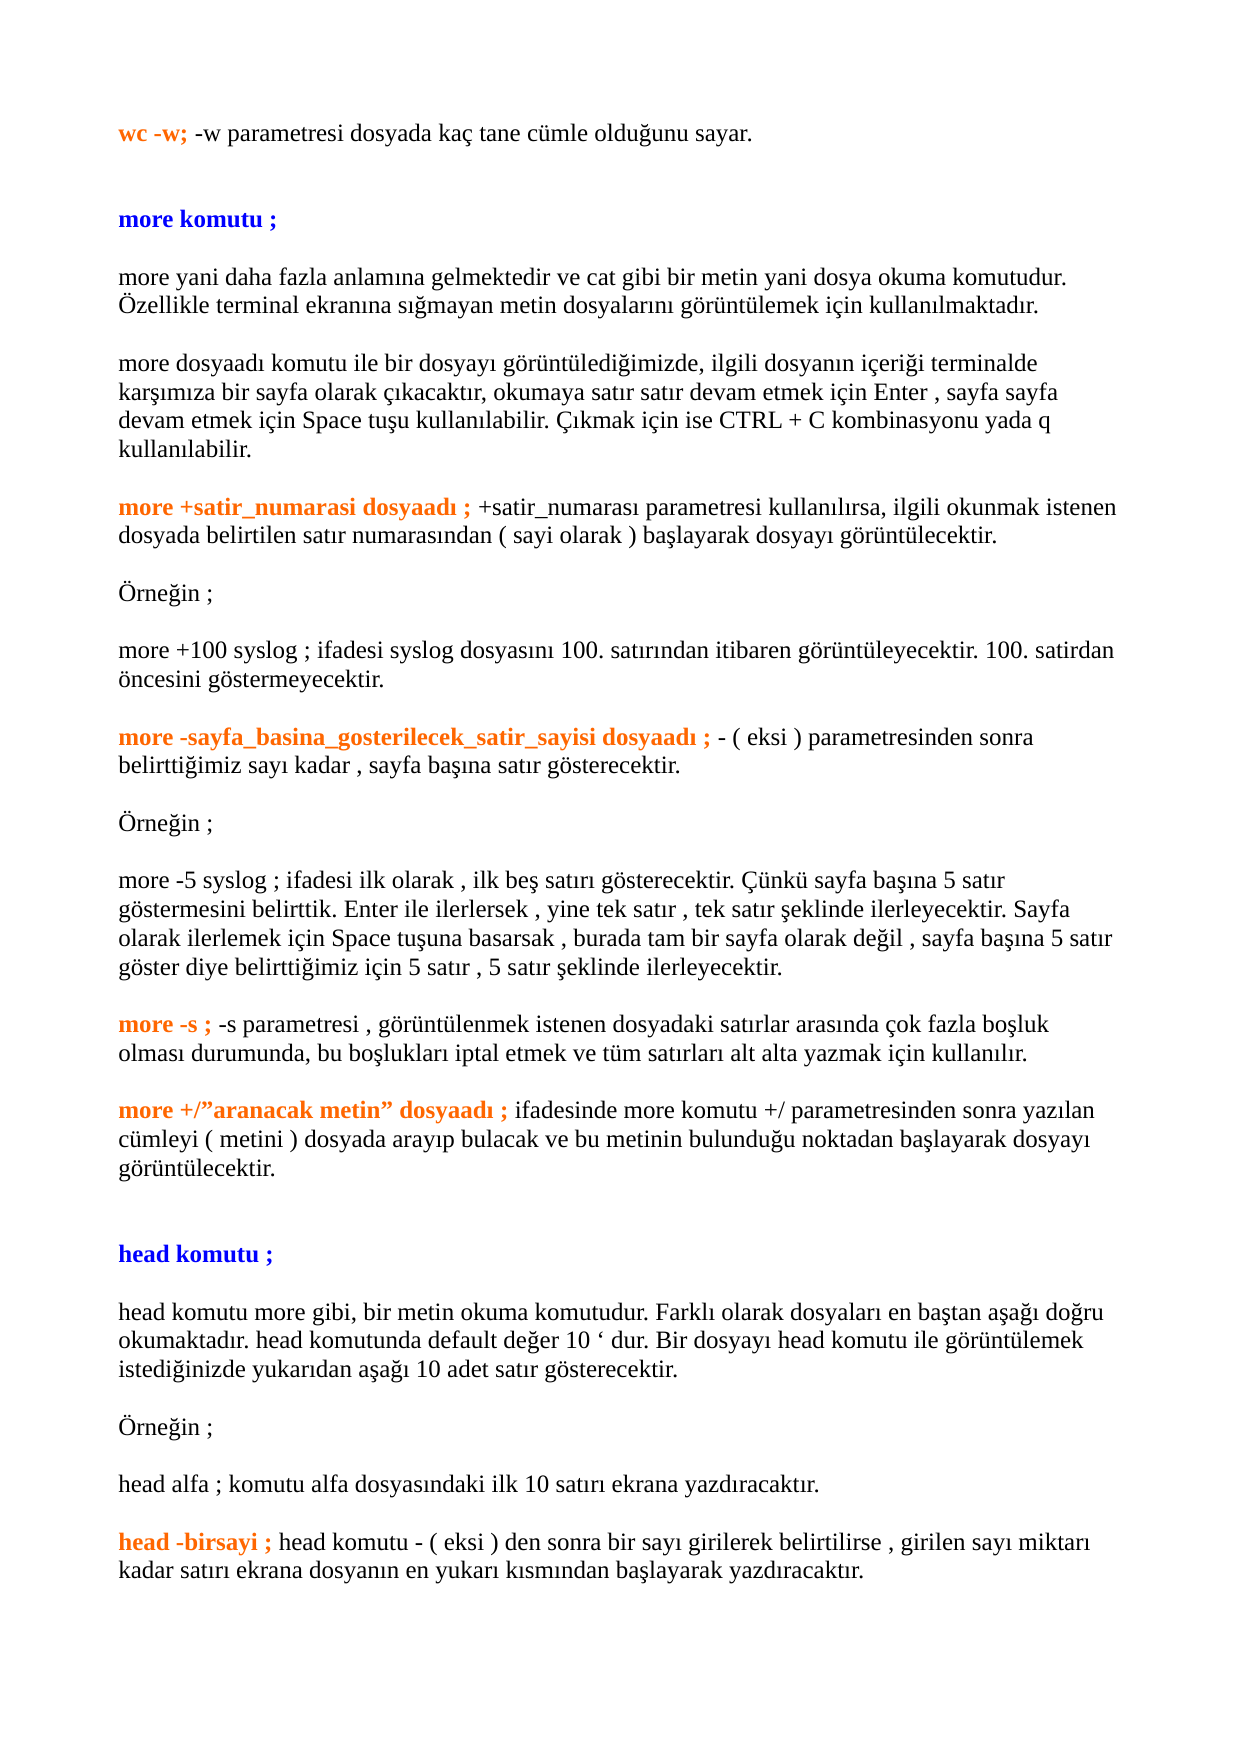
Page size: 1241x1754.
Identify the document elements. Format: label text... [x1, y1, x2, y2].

text head alfa ; komutu alfa dosyasındaki ilk 10 satırı ekrana yazdıracaktır. [118, 1469, 1122, 1498]
text wc -w; -w parametresi dosyada kaç tane cümle olduğunu sayar. [118, 118, 1122, 147]
text more +satir_numarasi dosyaadı ; +satir_numarası parametresi kullanılırsa, ilgili okunmak istenen dosyada belirtilen satır numarasından ( sayi olarak ) başlayarak dosyayı görüntülecektir. [118, 492, 1122, 549]
text more -s ; -s parametresi , görüntülenmek istenen dosyadaki satırlar arasında çok fazla boşluk olması durumunda, bu boşlukları iptal etmek ve tüm satırları alt alta yazmak için kullanılır. [118, 1009, 1122, 1067]
text more +/”aranacak metin” dosyaadı ; ifadesinde more komutu +/ parametresinden sonra yazılan cümleyi ( metini ) dosyada arayıp bulacak ve bu metinin bulunduğu noktadan başlayarak dosyayı görüntülecektir. [118, 1096, 1122, 1182]
text Örneğin ; [118, 578, 1122, 607]
text head komutu more gibi, bir metin okuma komutudur. Farklı olarak dosyaları en baştan aşağı doğru okumaktadır. head komutunda default değer 10 ‘ dur. Bir dosyayı head komutu ile görüntülemek istediğinizde yukarıdan aşağı 10 adet satır gösterecektir. [118, 1297, 1122, 1383]
text more yani daha fazla anlamına gelmektedir ve cat gibi bir metin yani dosya okuma komutudur. [118, 262, 1122, 291]
text head komutu ; [118, 1239, 1122, 1268]
text Örneğin ; [118, 808, 1122, 837]
text Örneğin ; [118, 1412, 1122, 1441]
text more +100 syslog ; ifadesi syslog dosyasını 100. satırından itibaren görüntüleyecektir. 100. satirdan öncesini göstermeyecektir. [118, 636, 1122, 693]
text more -sayfa_basina_gosterilecek_satir_sayisi dosyaadı ; - ( eksi ) parametresinden sonra belirttiğimiz sayı kadar , sayfa başına satır gösterecektir. [118, 722, 1122, 779]
text more -5 syslog ; ifadesi ilk olarak , ilk beş satırı gösterecektir. Çünkü sayfa başına 5 satır göstermesini belirttik. Enter ile ilerlersek , yine tek satır , tek satır şeklinde ilerleyecektir. Sayfa olarak ilerlemek için Space tuşuna basarsak , burada tam bir sayfa olarak değil , sayfa başına 5 satır göster diye belirttiğimiz için 5 satır , 5 satır şeklinde ilerleyecektir. [118, 866, 1122, 981]
text more komutu ; [118, 204, 1122, 233]
text Özellikle terminal ekranına sığmayan metin dosyalarını görüntülemek için kullanılmaktadır. [118, 291, 1122, 319]
text head -birsayi ; head komutu - ( eksi ) den sonra bir sayı girilerek belirtilirse , girilen sayı miktarı kadar satırı ekrana dosyanın en yukarı kısmından başlayarak yazdıracaktır. [118, 1527, 1122, 1584]
text more dosyaadı komutu ile bir dosyayı görüntülediğimizde, ilgili dosyanın içeriği terminalde karşımıza bir sayfa olarak çıkacaktır, okumaya satır satır devam etmek için Enter , sayfa sayfa devam etmek için Space tuşu kullanılabilir. Çıkmak için ise CTRL + C kombinasyonu yada q kullanılabilir. [118, 348, 1122, 463]
